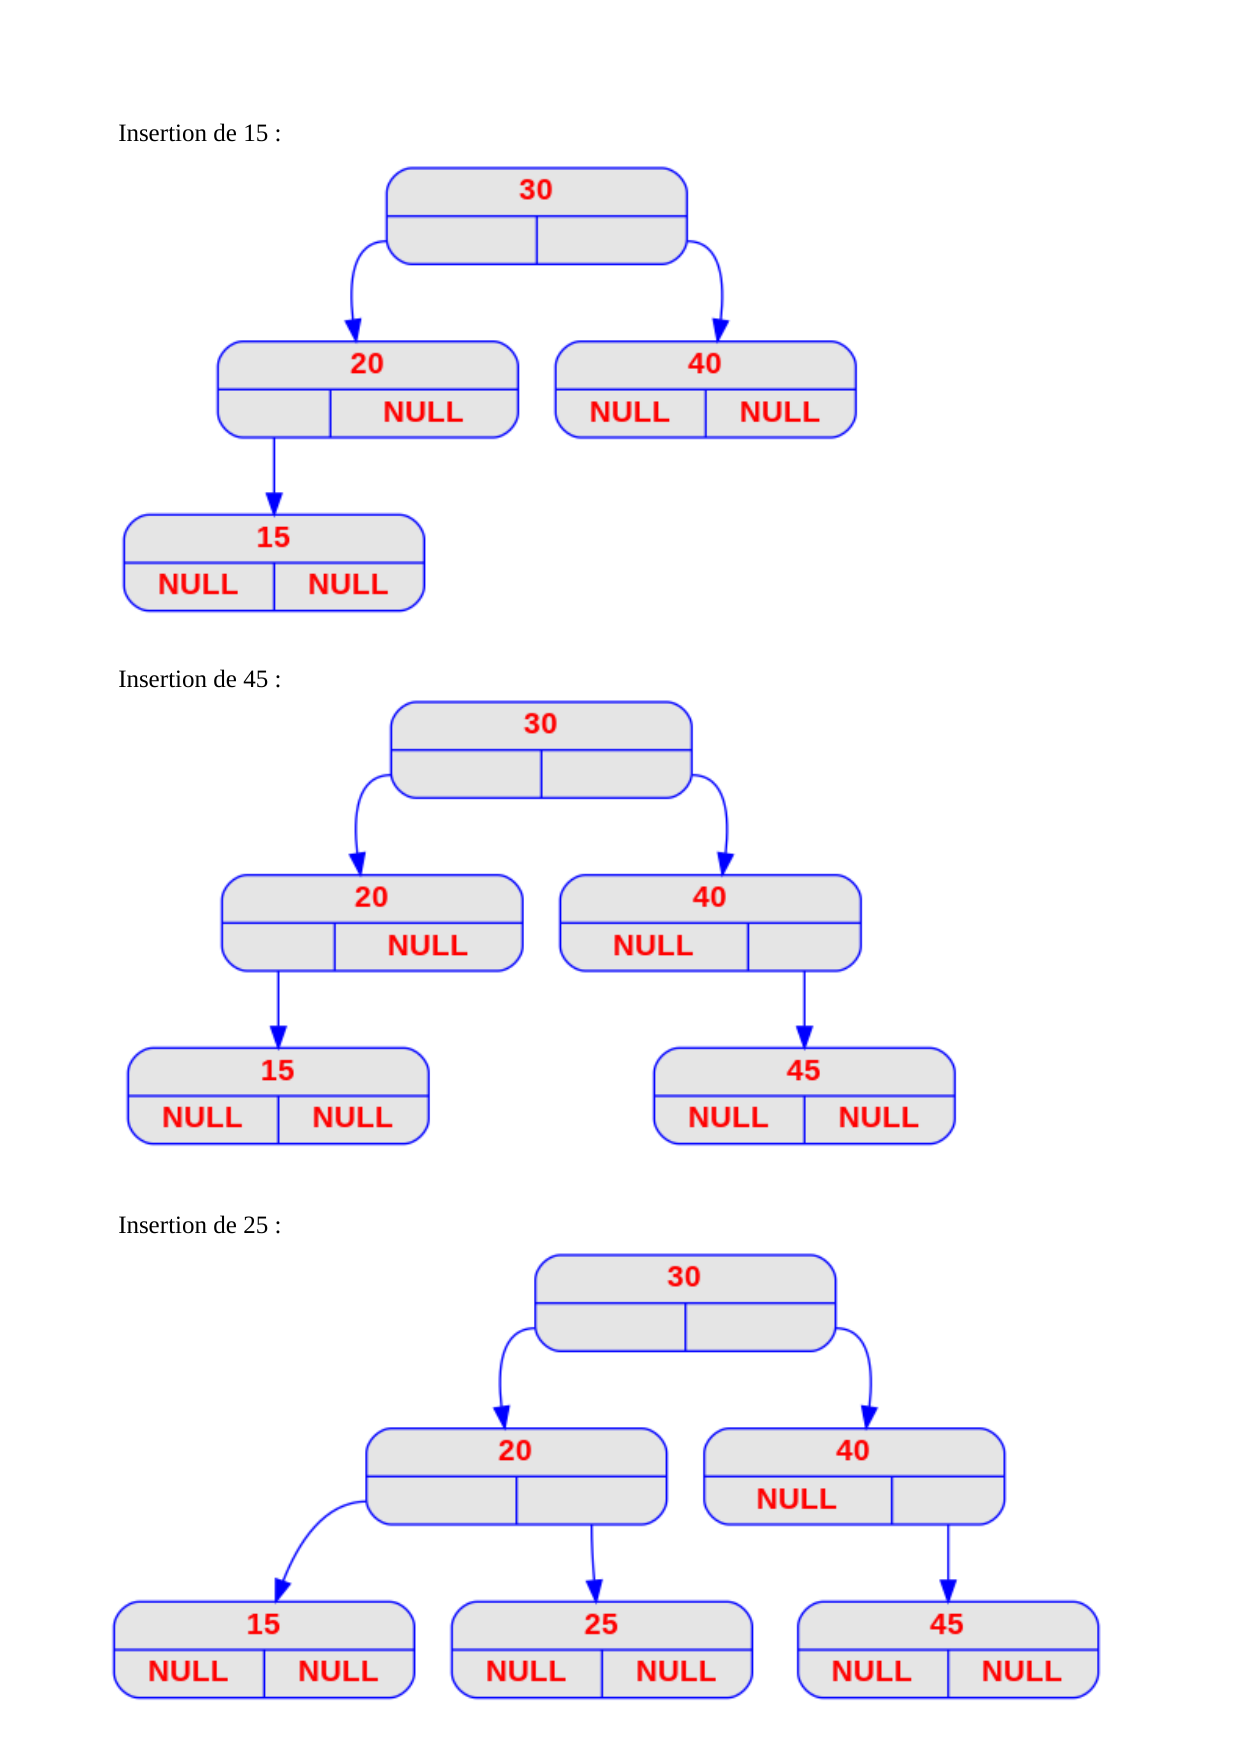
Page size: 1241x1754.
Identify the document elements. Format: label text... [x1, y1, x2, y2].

text Insertion de 45 : [118, 664, 1122, 693]
text Insertion de 15 : [118, 118, 1122, 147]
picture [116, 159, 865, 621]
picture [121, 693, 964, 1154]
text Insertion de 25 : [118, 1211, 1122, 1239]
picture [106, 1247, 1107, 1708]
